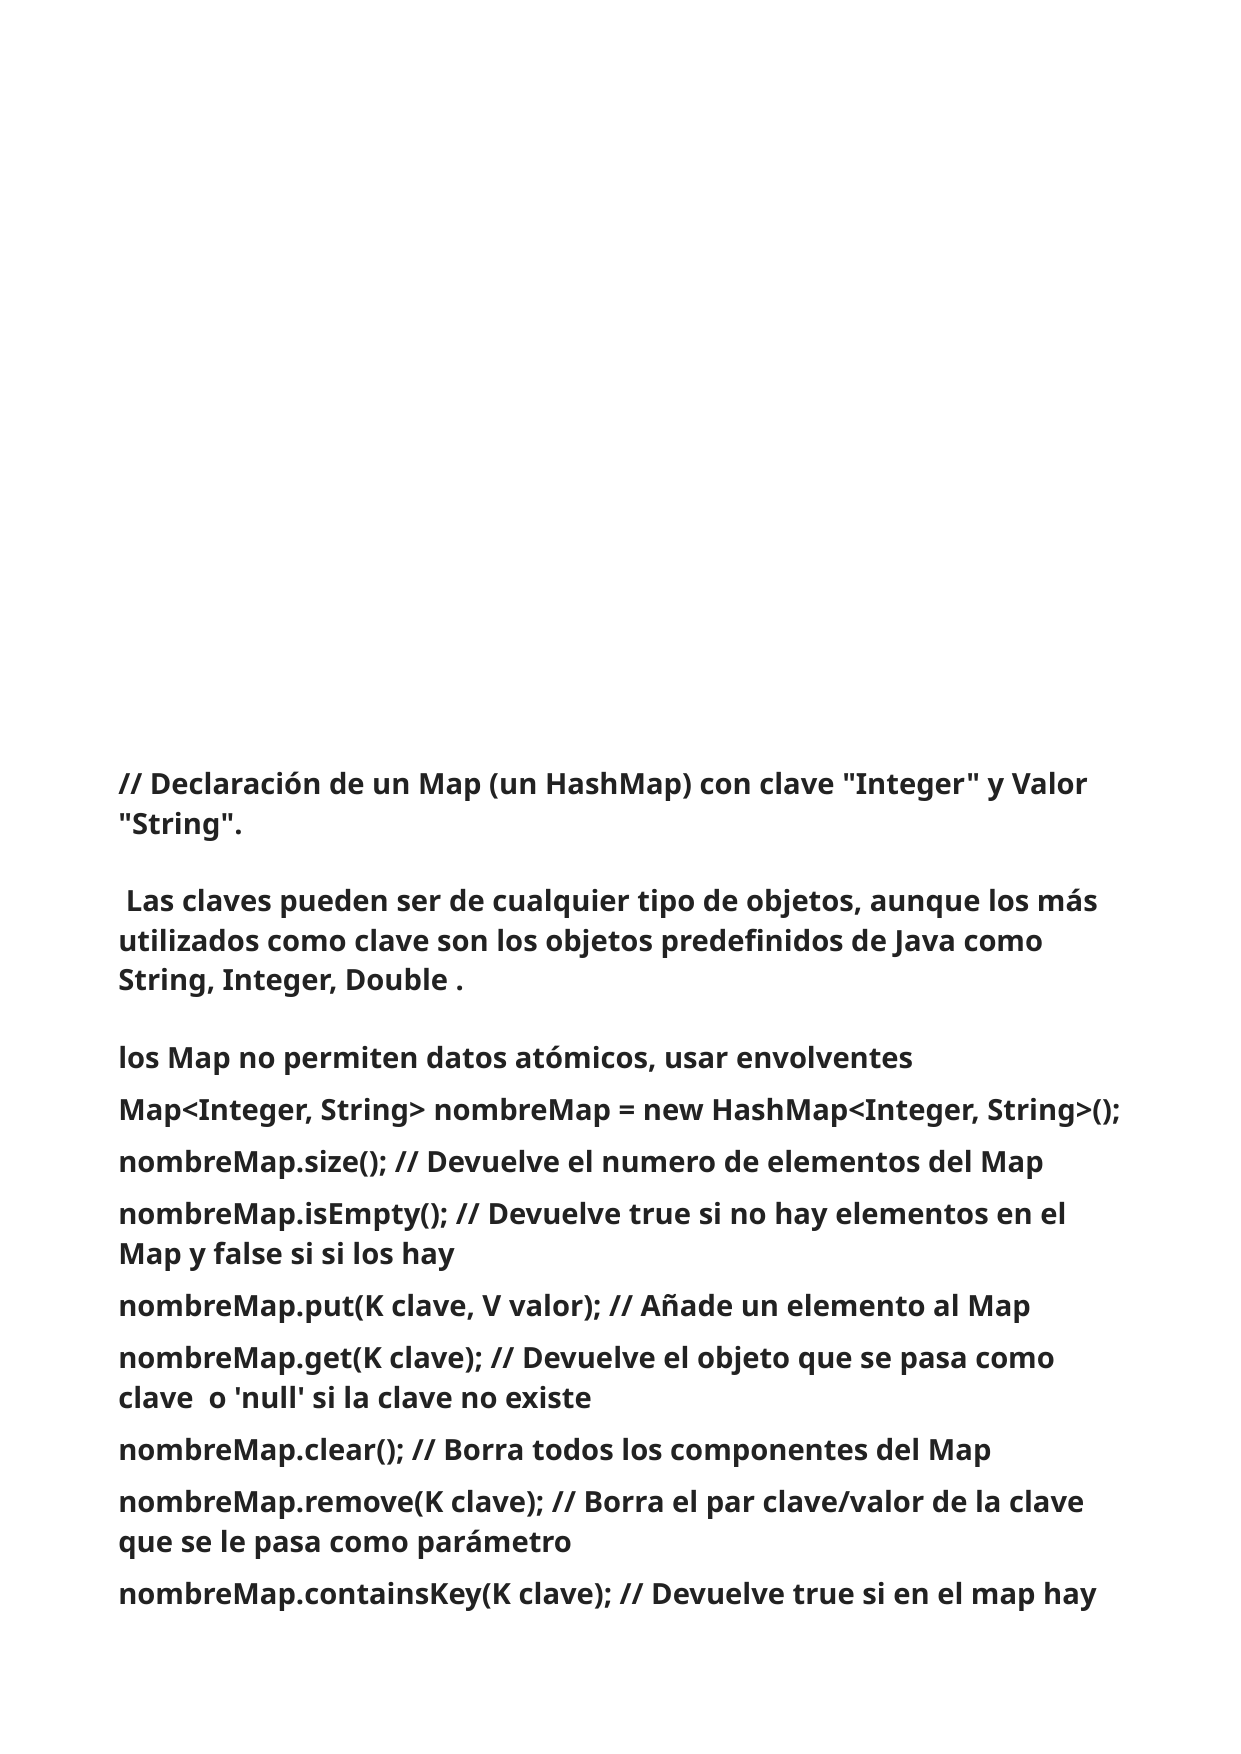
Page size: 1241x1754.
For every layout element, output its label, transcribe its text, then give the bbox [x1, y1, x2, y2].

text nombreMap.clear(); // Borra todos los componentes del Map [118, 1429, 1122, 1469]
subtitle // Declaración de un Map (un HashMap) con clave "Integer" y Valor "String". [118, 763, 1122, 843]
text nombreMap.containsKey(K clave); // Devuelve true si en el map hay [118, 1573, 1122, 1613]
text nombreMap.isEmpty(); // Devuelve true si no hay elementos en el Map y false si si los hay [118, 1193, 1122, 1273]
subtitle Las claves pueden ser de cualquier tipo de objetos, aunque los más utilizados como clave son los objetos predefinidos de Java como String, Integer, Double . [118, 880, 1122, 999]
text nombreMap.put(K clave, V valor); // Añade un elemento al Map [118, 1285, 1122, 1325]
text nombreMap.size(); // Devuelve el numero de elementos del Map [118, 1141, 1122, 1181]
subtitle los Map no permiten datos atómicos, usar envolventes [118, 1037, 1122, 1077]
text nombreMap.get(K clave); // Devuelve el objeto que se pasa como clave o 'null' si la clave no existe [118, 1337, 1122, 1417]
text Map<Integer, String> nombreMap = new HashMap<Integer, String>(); [118, 1089, 1122, 1129]
text nombreMap.remove(K clave); // Borra el par clave/valor de la clave que se le pasa como parámetro [118, 1482, 1122, 1561]
